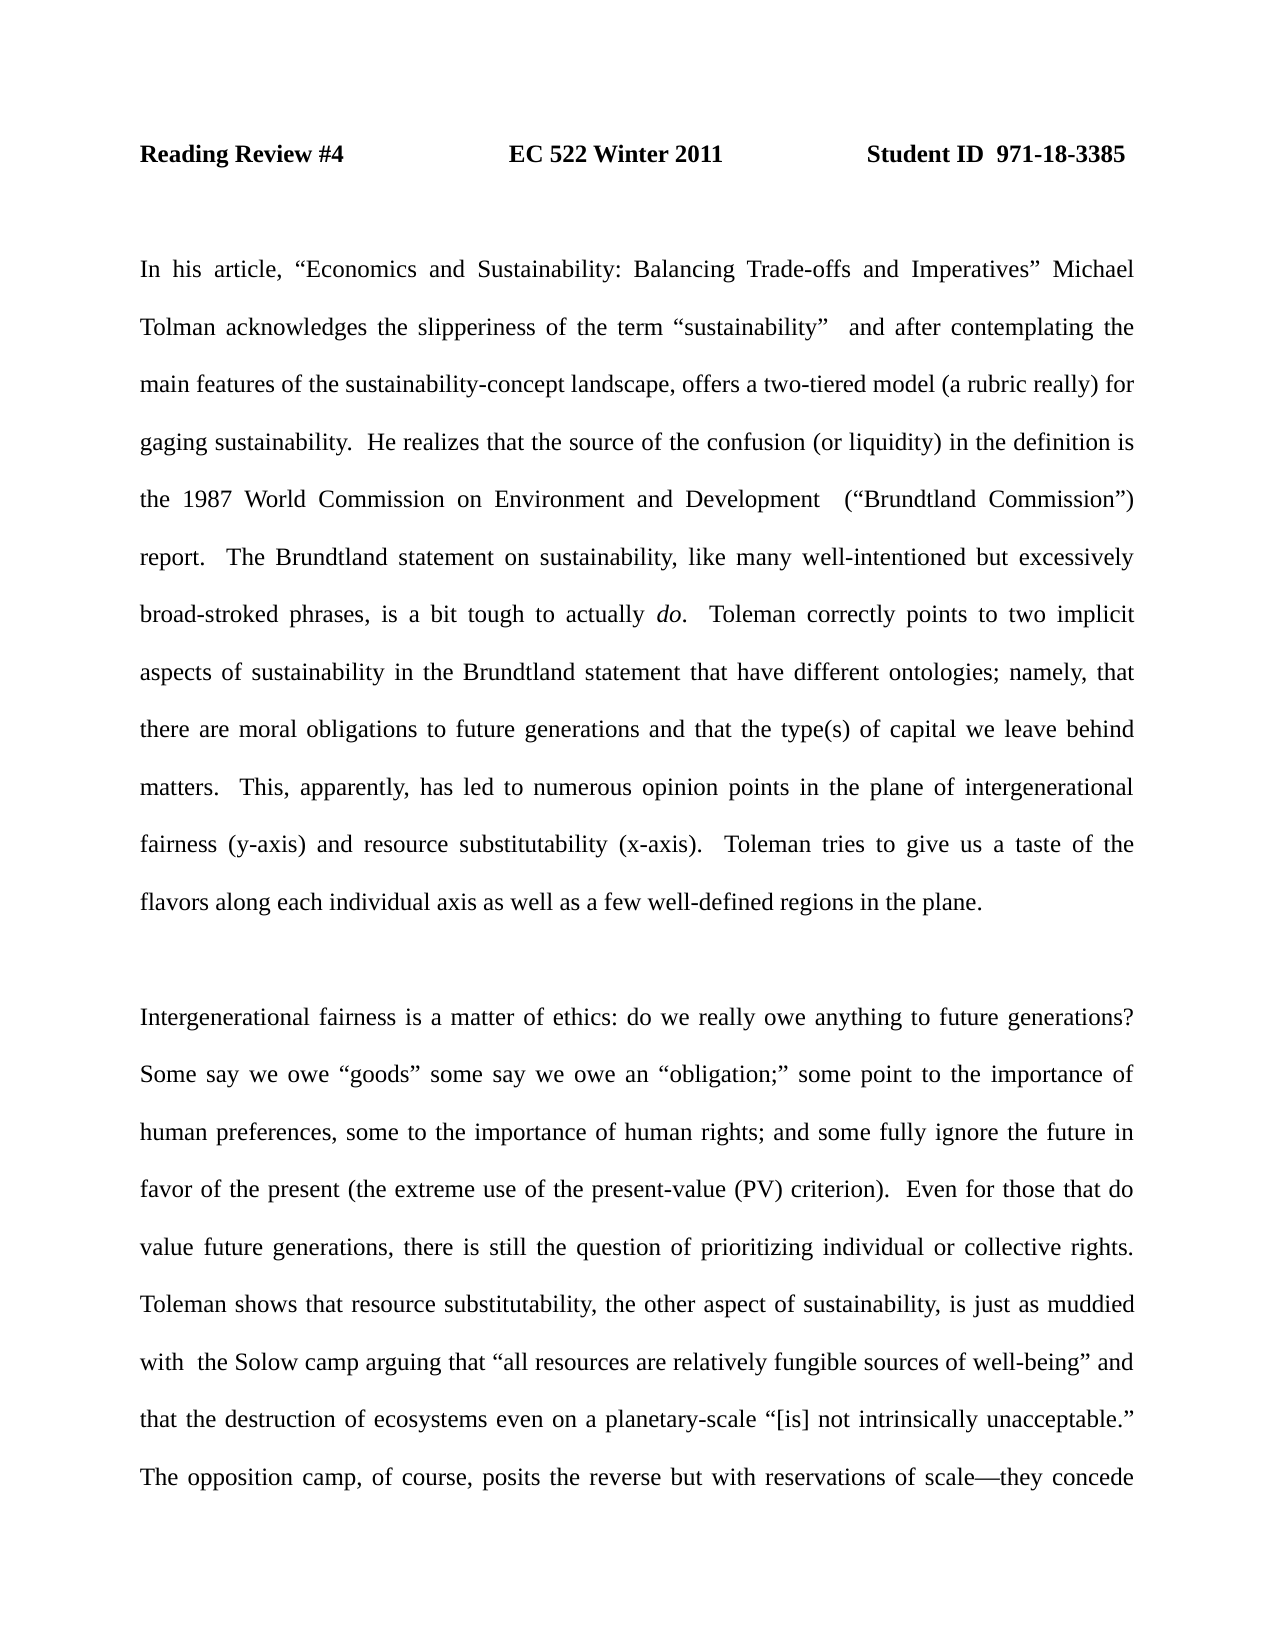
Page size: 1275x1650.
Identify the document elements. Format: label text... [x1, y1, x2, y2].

text In his article, “Economics and Sustainability: Balancing Trade-offs and Imperatives” Michael Tolman acknowledges the slipperiness of the term “sustainability” and after contemplating the main features of the sustainability-concept landscape, offers a two-tiered model (a rubric really) for gaging sustainability. He realizes that the source of the confusion (or liquidity) in the definition is the 1987 World Commission on Environment and Development (“Brundtland Commission”) report. The Brundtland statement on sustainability, like many well-intentioned but excessively broad-stroked phrases, is a bit tough to actually do. Toleman correctly points to two implicit aspects of sustainability in the Brundtland statement that have different ontologies; namely, that there are moral obligations to future generations and that the type(s) of capital we leave behind matters. This, apparently, has led to numerous opinion points in the plane of intergenerational fairness (y-axis) and resource substitutability (x-axis). Toleman tries to give us a taste of the flavors along each individual axis as well as a few well-defined regions in the plane. [139, 254, 1136, 916]
text Intergenerational fairness is a matter of ethics: do we really owe anything to future generations? Some say we owe “goods” some say we owe an “obligation;” some point to the importance of human preferences, some to the importance of human rights; and some fully ignore the future in favor of the present (the extreme use of the present-value (PV) criterion). Even for those that do value future generations, there is still the question of prioritizing individual or collective rights. Toleman shows that resource substitutability, the other aspect of sustainability, is just as muddied with the Solow camp arguing that “all resources are relatively fungible sources of well-being” and that the destruction of ecosystems even on a planetary-scale “[is] not intrinsically unacceptable.” The opposition camp, of course, posits the reverse but with reservations of scale—they concede [139, 1002, 1136, 1491]
text Reading Review #4 EC 522 Winter 2011 Student ID 971-18-3385 [139, 139, 1136, 168]
